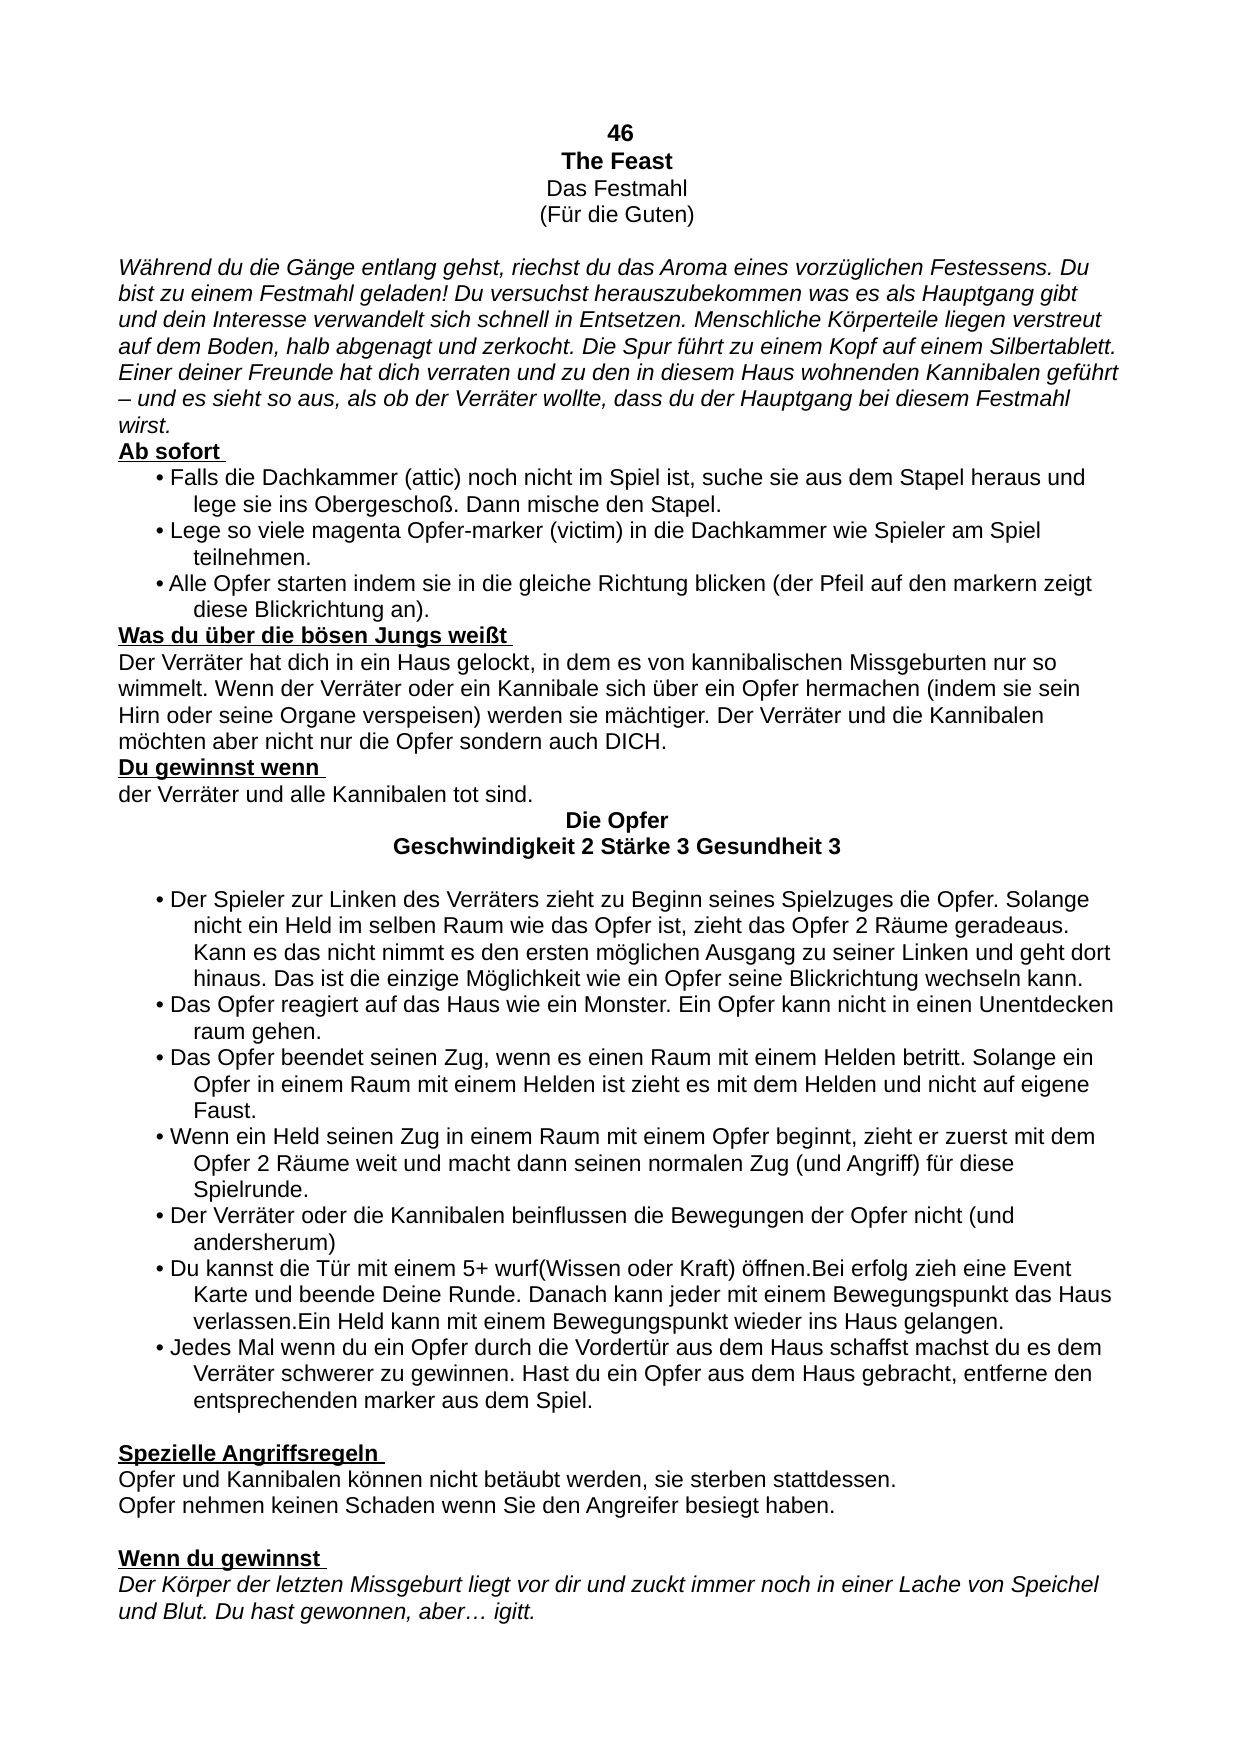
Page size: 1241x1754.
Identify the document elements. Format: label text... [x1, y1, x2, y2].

text Das Festmahl [118, 174, 1122, 201]
text der Verräter und alle Kannibalen tot sind. [118, 781, 1122, 807]
text Die Opfer [118, 807, 1122, 833]
text Der Körper der letzten Missgeburt liegt vor dir und zuckt immer noch in einer Lache von Speichel und Blut. Du hast gewonnen, aber… igitt. [118, 1571, 1122, 1624]
text • Du kannst die Tür mit einem 5+ wurf(Wissen oder Kraft) öffnen.Bei erfolg zieh eine Event Karte und beende Deine Runde. Danach kann jeder mit einem Bewegungspunkt das Haus verlassen.Ein Held kann mit einem Bewegungspunkt wieder ins Haus gelangen. [156, 1255, 1122, 1334]
text • Der Spieler zur Linken des Verräters zieht zu Beginn seines Spielzuges die Opfer. Solange nicht ein Held im selben Raum wie das Opfer ist, zieht das Opfer 2 Räume geradeaus. Kann es das nicht nimmt es den ersten möglichen Ausgang zu seiner Linken und geht dort hinaus. Das ist die einzige Möglichkeit wie ein Opfer seine Blickrichtung wechseln kann. [156, 886, 1122, 991]
text • Jedes Mal wenn du ein Opfer durch die Vordertür aus dem Haus schaffst machst du es dem Verräter schwerer zu gewinnen. Hast du ein Opfer aus dem Haus gebracht, entferne den entsprechenden marker aus dem Spiel. [156, 1334, 1122, 1413]
text • Das Opfer reagiert auf das Haus wie ein Monster. Ein Opfer kann nicht in einen Unentdecken raum gehen. [156, 991, 1122, 1044]
text Ab sofort [118, 438, 1122, 464]
text • Falls die Dachkammer (attic) noch nicht im Spiel ist, suche sie aus dem Stapel heraus und lege sie ins Obergeschoß. Dann mische den Stapel. [156, 464, 1122, 517]
text 46 [118, 118, 1122, 147]
text The Feast [118, 147, 1122, 174]
text • Alle Opfer starten indem sie in die gleiche Richtung blicken (der Pfeil auf den markern zeigt diese Blickrichtung an). [156, 570, 1122, 622]
text • Wenn ein Held seinen Zug in einem Raum mit einem Opfer beginnt, zieht er zuerst mit dem Opfer 2 Räume weit und macht dann seinen normalen Zug (und Angriff) für diese Spielrunde. [156, 1123, 1122, 1202]
text Du gewinnst wenn [118, 754, 1122, 781]
text Opfer und Kannibalen können nicht betäubt werden, sie sterben stattdessen. [118, 1466, 1122, 1492]
text Spezielle Angriffsregeln [118, 1439, 1122, 1466]
text Opfer nehmen keinen Schaden wenn Sie den Angreifer besiegt haben. [118, 1492, 1122, 1518]
text • Lege so viele magenta Opfer-marker (victim) in die Dachkammer wie Spieler am Spiel teilnehmen. [156, 517, 1122, 570]
text • Das Opfer beendet seinen Zug, wenn es einen Raum mit einem Helden betritt. Solange ein Opfer in einem Raum mit einem Helden ist zieht es mit dem Helden und nicht auf eigene Faust. [156, 1044, 1122, 1123]
text Geschwindigkeit 2 Stärke 3 Gesundheit 3 [118, 833, 1122, 860]
text • Der Verräter oder die Kannibalen beinflussen die Bewegungen der Opfer nicht (und andersherum) [156, 1202, 1122, 1255]
text Wenn du gewinnst [118, 1545, 1122, 1571]
text Was du über die bösen Jungs weißt [118, 622, 1122, 649]
text Während du die Gänge entlang gehst, riechst du das Aroma eines vorzüglichen Festessens. Du bist zu einem Festmahl geladen! Du versuchst herauszubekommen was es als Hauptgang gibt und dein Interesse verwandelt sich schnell in Entsetzen. Menschliche Körperteile liegen verstreut auf dem Boden, halb abgenagt und zerkocht. Die Spur führt zu einem Kopf auf einem Silbertablett. Einer deiner Freunde hat dich verraten und zu den in diesem Haus wohnenden Kannibalen geführt – und es sieht so aus, als ob der Verräter wollte, dass du der Hauptgang bei diesem Festmahl wirst. [118, 253, 1122, 438]
text (Für die Guten) [118, 201, 1122, 227]
text Der Verräter hat dich in ein Haus gelockt, in dem es von kannibalischen Missgeburten nur so wimmelt. Wenn der Verräter oder ein Kannibale sich über ein Opfer hermachen (indem sie sein Hirn oder seine Organe verspeisen) werden sie mächtiger. Der Verräter und die Kannibalen möchten aber nicht nur die Opfer sondern auch DICH. [118, 649, 1122, 754]
